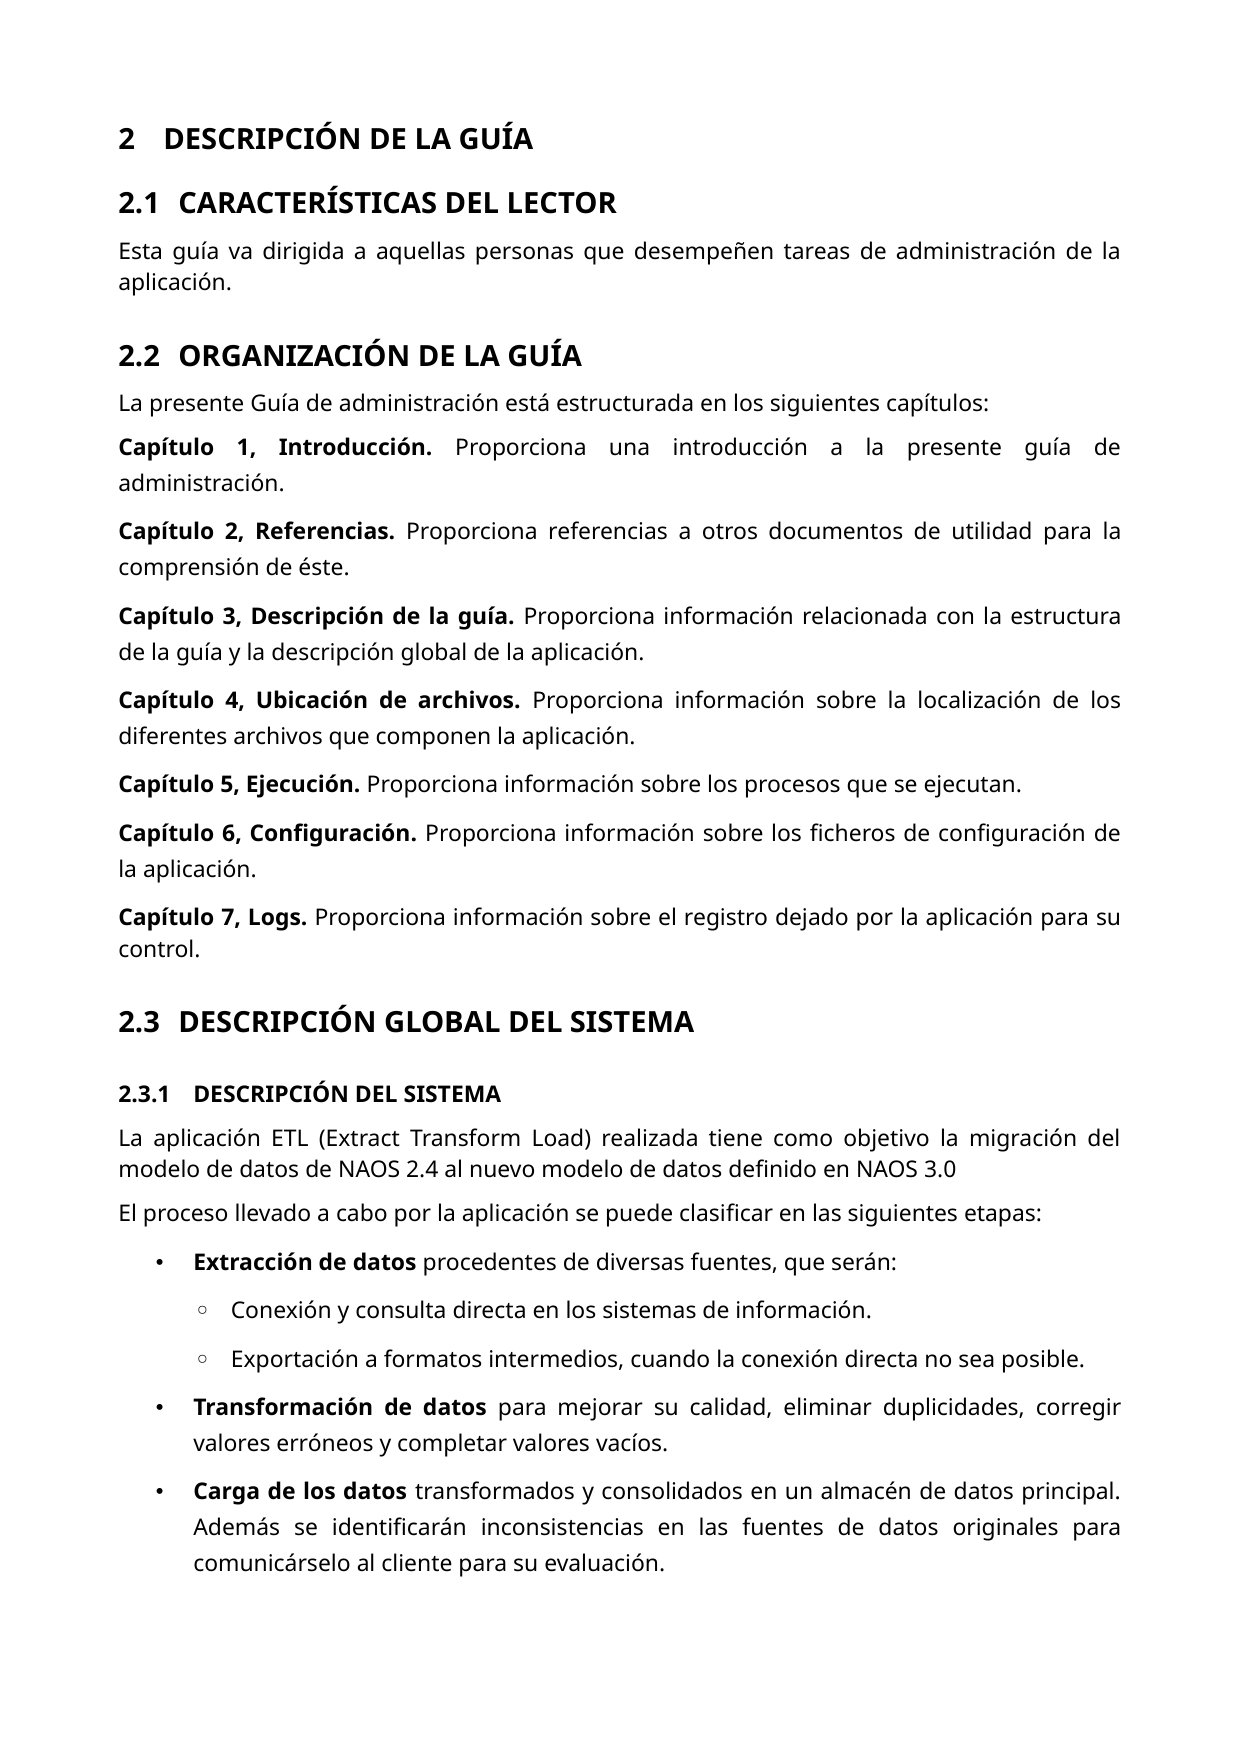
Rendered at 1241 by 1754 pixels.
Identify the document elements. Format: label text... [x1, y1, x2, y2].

subtitle CARACTERÍSTICAS DEL LECTOR [118, 183, 1122, 222]
text Capítulo 4, Ubicación de archivos. Proporciona información sobre la localización de los diferentes archivos que componen la aplicación. [118, 684, 1122, 751]
text El proceso llevado a cabo por la aplicación se puede clasificar en las siguientes etapas: [118, 1197, 1122, 1228]
list Conexión y consulta directa en los sistemas de información. [193, 1294, 1122, 1325]
text Capítulo 3, Descripción de la guía. Proporciona información relacionada con la estructura de la guía y la descripción global de la aplicación. [118, 600, 1122, 667]
list Transformación de datos para mejorar su calidad, eliminar duplicidades, corregir valores erróneos y completar valores vacíos. [156, 1391, 1122, 1458]
text Capítulo 6, Configuración. Proporciona información sobre los ficheros de configuración de la aplicación. [118, 817, 1122, 884]
subtitle DESCRIPCIÓN DEL SISTEMA [118, 1078, 1122, 1110]
text Capítulo 7, Logs. Proporciona información sobre el registro dejado por la aplicación para su control. [118, 901, 1122, 964]
list Exportación a formatos intermedios, cuando la conexión directa no sea posible. [193, 1342, 1122, 1374]
list Carga de los datos transformados y consolidados en un almacén de datos principal. Además se identificarán inconsistencias en las fuentes de datos originales para comunicárselo al cliente para su evaluación. [156, 1475, 1122, 1578]
subtitle ORGANIZACIÓN DE LA GUÍA [118, 335, 1122, 375]
list Extracción de datos procedentes de diversas fuentes, que serán: [156, 1246, 1122, 1277]
text La aplicación ETL (Extract Transform Load) realizada tiene como objetivo la migración del modelo de datos de NAOS 2.4 al nuevo modelo de datos definido en NAOS 3.0 [118, 1122, 1122, 1185]
text Capítulo 1, Introducción. Proporciona una introducción a la presente guía de administración. [118, 431, 1122, 498]
text Esta guía va dirigida a aquellas personas que desempeñen tareas de administración de la aplicación. [118, 235, 1122, 297]
subtitle DESCRIPCIÓN GLOBAL DEL SISTEMA [118, 1001, 1122, 1041]
subtitle DESCRIPCIÓN DE LA GUÍA [118, 118, 1122, 158]
text Capítulo 5, Ejecución. Proporciona información sobre los procesos que se ejecutan. [118, 768, 1122, 800]
text Capítulo 2, Referencias. Proporciona referencias a otros documentos de utilidad para la comprensión de éste. [118, 515, 1122, 582]
text La presente Guía de administración está estructurada en los siguientes capítulos: [118, 387, 1122, 418]
